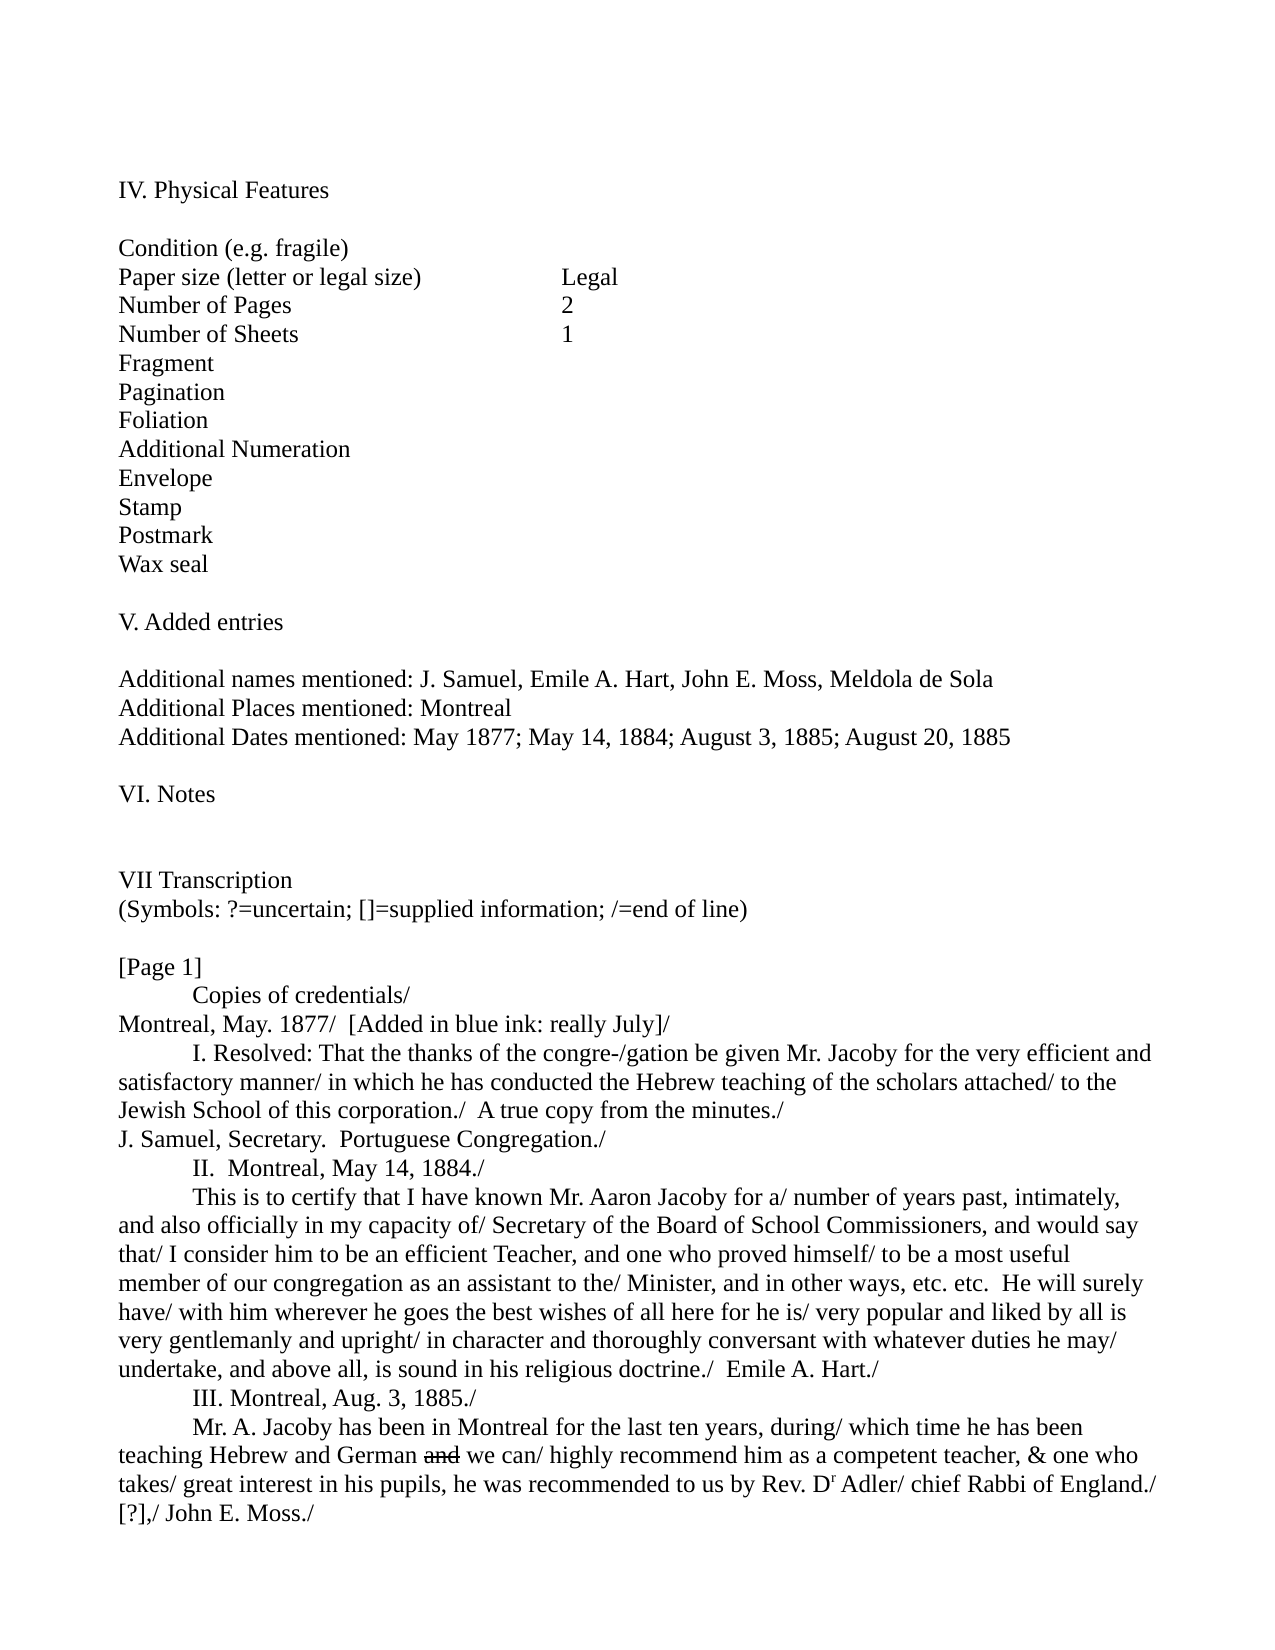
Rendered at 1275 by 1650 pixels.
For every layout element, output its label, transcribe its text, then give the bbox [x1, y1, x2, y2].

text Mr. A. Jacoby has been in Montreal for the last ten years, during/ which time he has been teaching Hebrew and German and we can/ highly recommend him as a competent teacher, & one who takes/ great interest in his pupils, he was recommended to us by Rev. Dr Adler/ chief Rabbi of England./ [?],/ John E. Moss./ [118, 1412, 1157, 1527]
text Additional Dates mentioned: May 1877; May 14, 1884; August 3, 1885; August 20, 1885 [118, 722, 1157, 751]
text Envelope [118, 463, 1157, 492]
text I. Resolved: That the thanks of the congre-/gation be given Mr. Jacoby for the very efficient and satisfactory manner/ in which he has conducted the Hebrew teaching of the scholars attached/ to the Jewish School of this corporation./ A true copy from the minutes./ [118, 1038, 1157, 1124]
text Additional Numeration [118, 434, 1157, 463]
text Stamp [118, 492, 1157, 521]
text VII Transcription [118, 866, 1157, 894]
text Number of Pages 2 [118, 291, 1157, 319]
text Number of Sheets 1 [118, 319, 1157, 348]
text Montreal, May. 1877/ [Added in blue ink: really July]/ [118, 1009, 1157, 1038]
text J. Samuel, Secretary. Portuguese Congregation./ [118, 1124, 1157, 1153]
text III. Montreal, Aug. 3, 1885./ [118, 1383, 1157, 1412]
text This is to certify that I have known Mr. Aaron Jacoby for a/ number of years past, intimately, and also officially in my capacity of/ Secretary of the Board of School Commissioners, and would say that/ I consider him to be an efficient Teacher, and one who proved himself/ to be a most useful member of our congregation as an assistant to the/ Minister, and in other ways, etc. etc. He will surely have/ with him wherever he goes the best wishes of all here for he is/ very popular and liked by all is very gentlemanly and upright/ in character and thoroughly conversant with whatever duties he may/ undertake, and above all, is sound in his religious doctrine./ Emile A. Hart./ [118, 1182, 1157, 1383]
text Foliation [118, 406, 1157, 434]
text Pagination [118, 377, 1157, 406]
text II. Montreal, May 14, 1884./ [118, 1153, 1157, 1182]
text Copies of credentials/ [118, 981, 1157, 1009]
text Postma rk [118, 521, 1157, 549]
text VI. Notes [118, 779, 1157, 808]
text (Symbols: ?=uncertain; []=supplied information; /=end of line) [118, 894, 1157, 923]
text V. Added entries [118, 607, 1157, 636]
text Wax seal [118, 549, 1157, 578]
text Paper size (letter or legal size) Legal [118, 262, 1157, 291]
text IV. Physical Features [118, 176, 1157, 204]
text Additional names mentioned: J. Samuel, Emile A. Hart, John E. Moss, Meldola de Sola [118, 664, 1157, 693]
text Condition (e.g. fragile) [118, 233, 1157, 262]
text [Page 1] [118, 952, 1157, 981]
text Fragment [118, 348, 1157, 377]
text Additional Places mentioned: Montreal [118, 693, 1157, 722]
